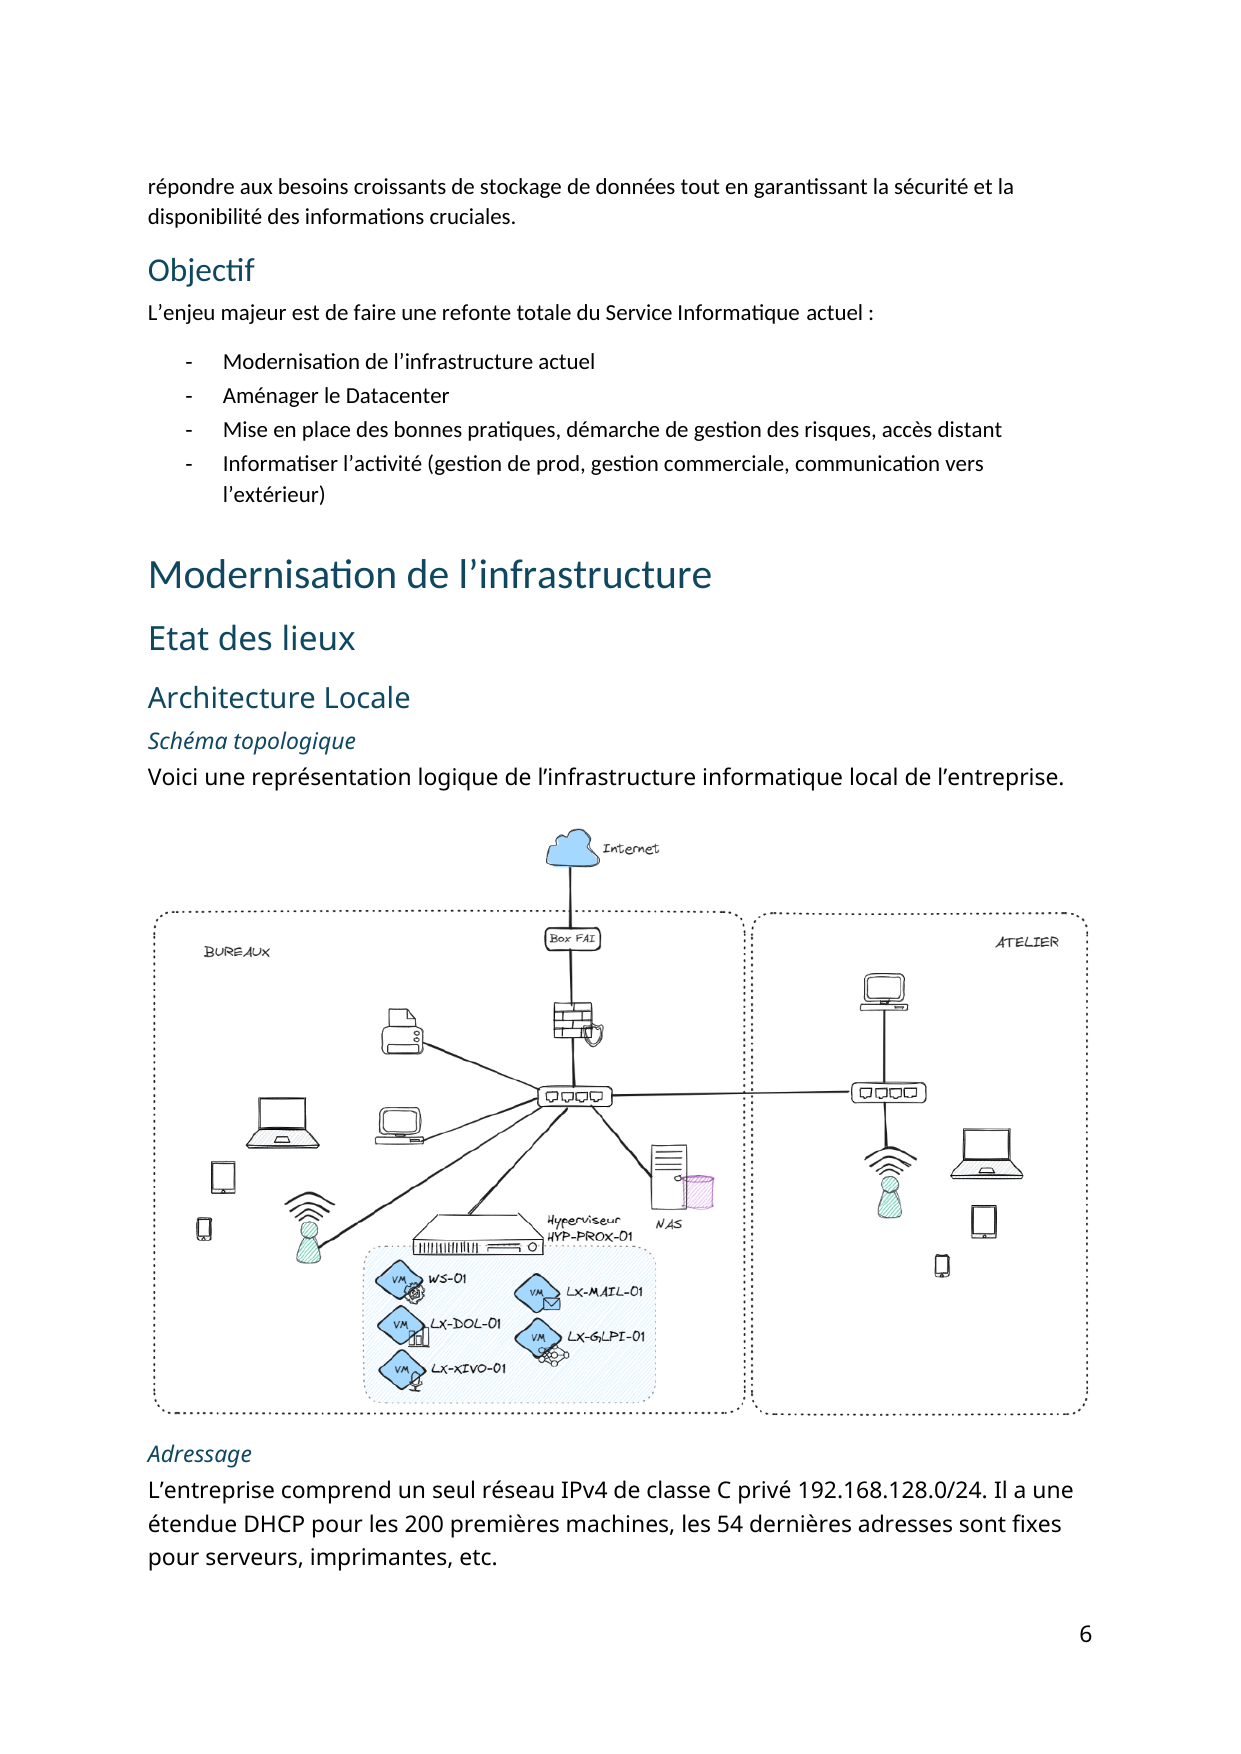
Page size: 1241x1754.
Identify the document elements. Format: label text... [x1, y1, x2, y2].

list Modernisation de l’infrastructure actuel [185, 345, 1093, 376]
text Voici une représentation logique de l’infrastructure informatique local de l’entreprise. [148, 761, 1093, 792]
list Informatiser l’activité (gestion de prod, gestion commerciale, communication vers l’extérieur) [185, 446, 1093, 508]
list Aménager le Datacenter [185, 379, 1093, 410]
picture [147, 811, 1093, 1420]
subtitle Objectif [148, 249, 1093, 290]
text L’entreprise comprend un seul réseau IPv4 de classe C privé 192.168.128.0/24. Il a une étendue DHCP pour les 200 premières machines, les 54 dernières adresses sont fixes pour serveurs, imprimantes, etc. [148, 1474, 1093, 1572]
text répondre aux besoins croissants de stockage de données tout en garantissant la sécurité et la disponibilité des informations cruciales. [148, 172, 1093, 230]
subtitle Etat des lieux [148, 615, 1093, 661]
subtitle Modernisation de l’infrastructure [148, 548, 1093, 598]
list Mise en place des bonnes pratiques, démarche de gestion des risques, accès distant [185, 413, 1093, 444]
subtitle Architecture Locale [148, 677, 1093, 717]
subtitle Schéma topologique [148, 725, 1093, 756]
subtitle Adressage [148, 1438, 1093, 1469]
text L’enjeu majeur est de faire une refonte totale du Service Informatique actuel : [148, 298, 1093, 326]
